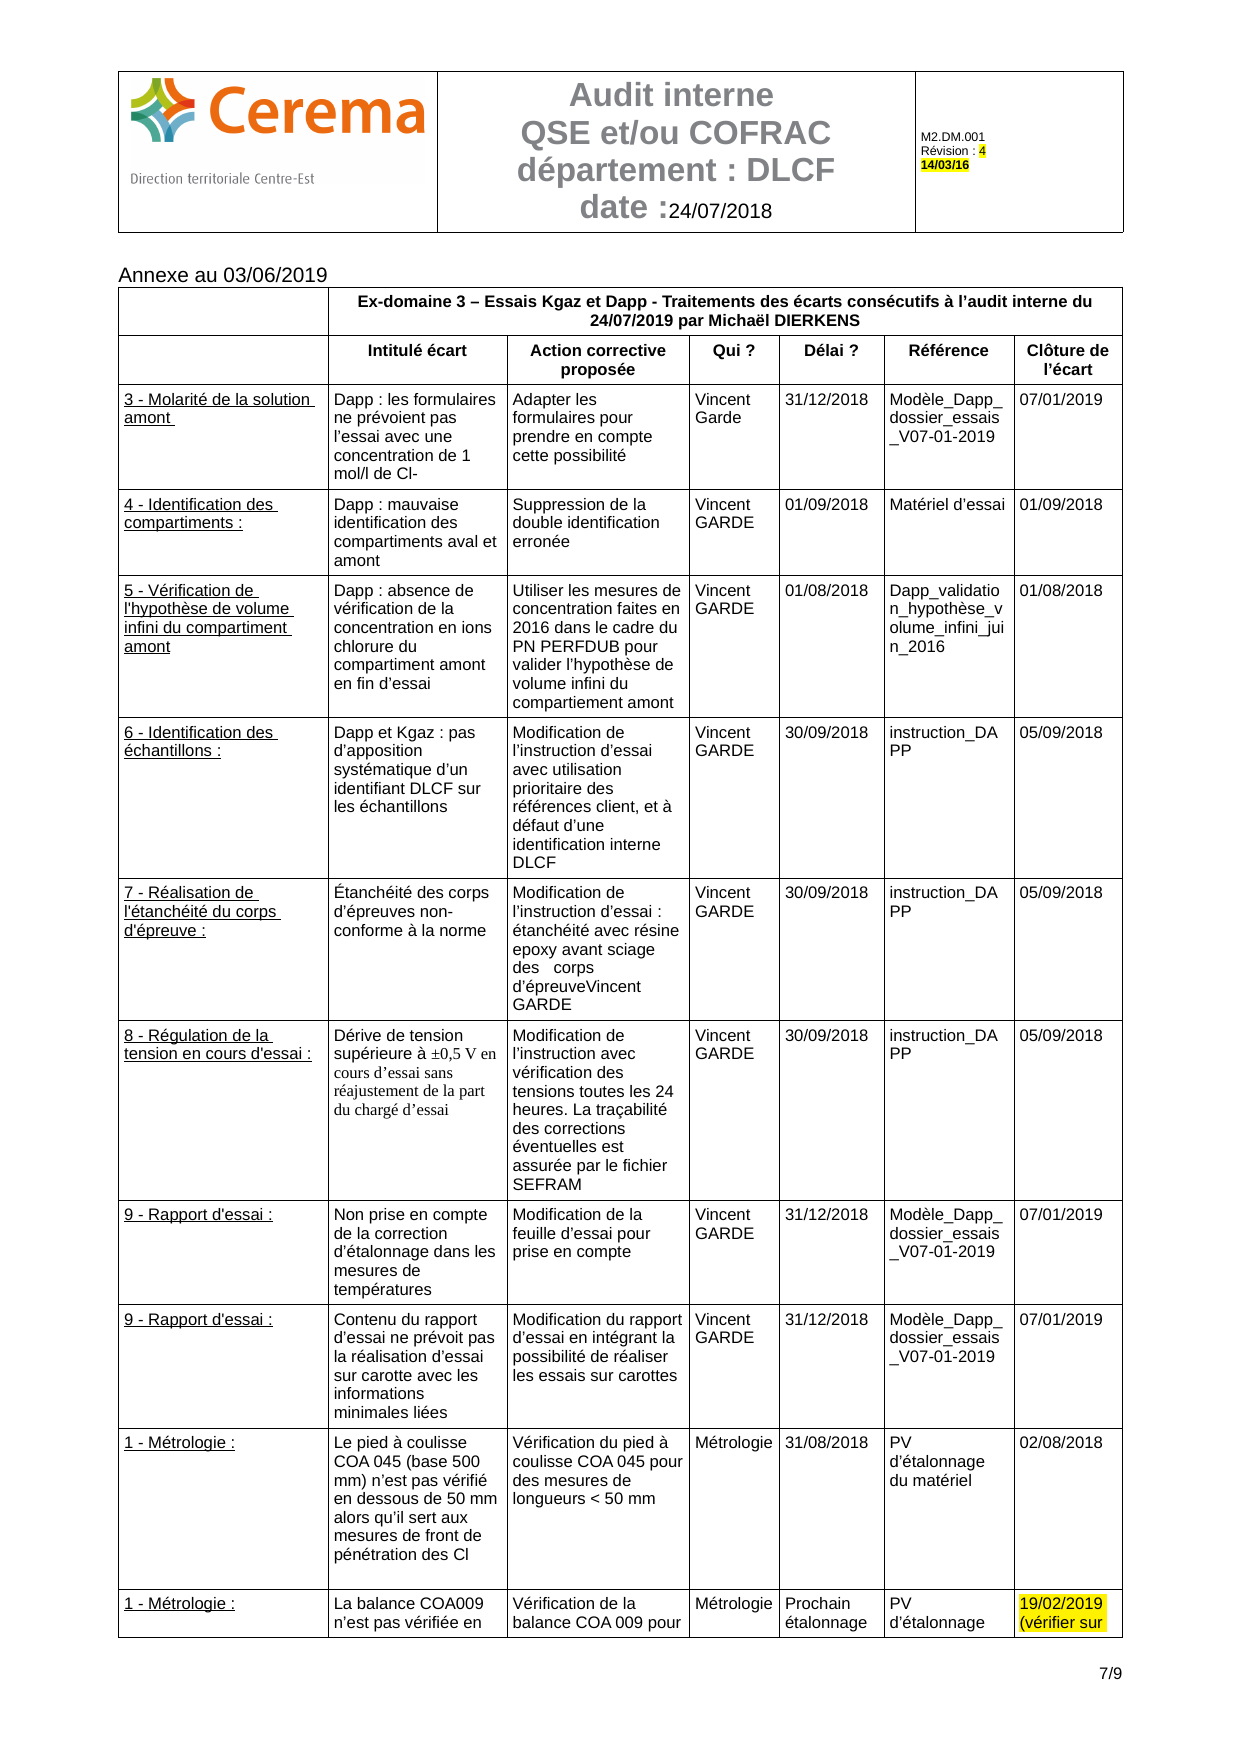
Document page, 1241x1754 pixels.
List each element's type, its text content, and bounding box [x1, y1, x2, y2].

table_cell 4 - Identification des compartiments : [119, 490, 328, 575]
table_cell 05/09/2018 [1015, 718, 1122, 878]
table_cell PV d’étalonnage du matériel [885, 1429, 1014, 1588]
table_cell Référence [885, 336, 1014, 384]
table_cell 8 - Régulation de la tension en cours d'essai : [119, 1021, 328, 1199]
table_cell Dapp_validation_hypothèse_volume_infini_juin_2016 [885, 576, 1014, 717]
table_cell 07/01/2019 [1015, 1305, 1122, 1428]
table_cell Vincent Garde [690, 385, 779, 489]
table_cell Utiliser les mesures de concentration faites en 2016 dans le cadre du PN PERFDUB pour valider l’hypothèse de volume infini du compartiement amont [508, 576, 689, 717]
table_cell Modification de la feuille d’essai pour prise en compte [508, 1201, 689, 1304]
table_cell 5 - Vérification de l'hypothèse de volume infini du compartiment amont [119, 576, 328, 717]
table_cell Contenu du rapport d’essai ne prévoit pas la réalisation d’essai sur carotte avec les informations minimales liées [329, 1305, 507, 1428]
table_cell Métrologie [690, 1429, 779, 1588]
table_cell 30/09/2018 [780, 718, 884, 878]
table_cell 9 - Rapport d'essai : [119, 1201, 328, 1304]
table_cell Prochain étalonnage [780, 1590, 884, 1637]
table_cell 05/09/2018 [1015, 1021, 1122, 1199]
table_cell Matériel d’essai [885, 490, 1014, 575]
table_cell 01/09/2018 [1015, 490, 1122, 575]
table_cell Modèle_Dapp_dossier_essais_V07-01-2019 [885, 1201, 1014, 1304]
table_cell 02/08/2018 [1015, 1429, 1122, 1588]
table_cell instruction_DAPP [885, 1021, 1014, 1199]
table_cell instruction_DAPP [885, 718, 1014, 878]
table_cell Dapp : absence de vérification de la concentration en ions chlorure du compartiment amont en fin d’essai [329, 576, 507, 717]
table_cell Action corrective proposée [508, 336, 689, 384]
table_cell 05/09/2018 [1015, 879, 1122, 1020]
table_cell 6 - Identification des échantillons : [119, 718, 328, 878]
table_cell 1 - Métrologie : [119, 1429, 328, 1588]
table_cell Dapp : les formulaires ne prévoient pas l’essai avec une concentration de 1 mol/l de Cl- [329, 385, 507, 489]
text Annexe au 03/06/2019 [118, 263, 1181, 287]
table_cell Vincent GARDE [690, 576, 779, 717]
table_cell Dapp et Kgaz : pas d’apposition systématique d’un identifiant DLCF sur les échantillons [329, 718, 507, 878]
table_cell instruction_DAPP [885, 879, 1014, 1020]
table_header [119, 288, 328, 335]
table_cell Métrologie [690, 1590, 779, 1637]
table_cell Vincent GARDE [690, 1201, 779, 1304]
table_cell Vincent GARDE [690, 879, 779, 1020]
table_cell Délai ? [780, 336, 884, 384]
table_cell Intitulé écart [329, 336, 507, 384]
table_cell Adapter les formulaires pour prendre en compte cette possibilité [508, 385, 689, 489]
table_cell La balance COA009 n’est pas vérifiée en [329, 1590, 507, 1637]
picture [129, 76, 426, 185]
table_cell 01/09/2018 [780, 490, 884, 575]
table_cell Vincent GARDE [690, 490, 779, 575]
table_cell 30/09/2018 [780, 1021, 884, 1199]
table_cell Le pied à coulisse COA 045 (base 500 mm) n’est pas vérifié en dessous de 50 mm alors qu’il sert aux mesures de front de pénétration des Cl [329, 1429, 507, 1588]
table_cell Vérification de la balance COA 009 pour [508, 1590, 689, 1637]
table_cell Étanchéité des corps d’épreuves non-conforme à la norme [329, 879, 507, 1020]
table_cell 01/08/2018 [780, 576, 884, 717]
table_cell Vérification du pied à coulisse COA 045 pour des mesures de longueurs < 50 mm [508, 1429, 689, 1588]
table_cell 31/12/2018 [780, 1305, 884, 1428]
table_cell 30/09/2018 [780, 879, 884, 1020]
table_cell Modification de l’instruction d’essai avec utilisation prioritaire des références client, et à défaut d’une identification interne DLCF [508, 718, 689, 878]
table_cell 3 - Molarité de la solution amont [119, 385, 328, 489]
table_cell Modèle_Dapp_dossier_essais_V07-01-2019 [885, 1305, 1014, 1428]
table_cell Modification de l’instruction avec vérification des tensions toutes les 24 heures. La traçabilité des corrections éventuelles est assurée par le fichier SEFRAM [508, 1021, 689, 1199]
table_cell Modèle_Dapp_dossier_essais_V07-01-2019 [885, 385, 1014, 489]
table_cell 31/12/2018 [780, 1201, 884, 1304]
table_header Ex-domaine 3 – Essais Kgaz et Dapp - Traitements des écarts consécutifs à l’audit interne du 24/07/2019 par Michaël DIERKENS [329, 288, 1122, 335]
table_cell Clôture de l’écart [1015, 336, 1122, 384]
table_cell 19/02/2019 (vérifier sur [1015, 1590, 1122, 1637]
table_cell 07/01/2019 [1015, 385, 1122, 489]
table_cell Dapp : mauvaise identification des compartiments aval et amont [329, 490, 507, 575]
table_cell PV d’étalonnage [885, 1590, 1014, 1637]
table_cell 1 - Métrologie : [119, 1590, 328, 1637]
table_cell 31/08/2018 [780, 1429, 884, 1588]
table_cell Dérive de tension supérieure à ±0,5 V en cours d’essai sans réajustement de la part du chargé d’essai [329, 1021, 507, 1199]
table_cell Modification de l’instruction d’essai : étanchéité avec résine epoxy avant sciage des corps d’épreuveVincent GARDE [508, 879, 689, 1020]
table_cell [119, 336, 328, 384]
table_cell Vincent GARDE [690, 718, 779, 878]
table_cell Vincent GARDE [690, 1021, 779, 1199]
table_cell 31/12/2018 [780, 385, 884, 489]
table_cell 7 - Réalisation de l'étanchéité du corps d'épreuve : [119, 879, 328, 1020]
table_cell Qui ? [690, 336, 779, 384]
table_cell 01/08/2018 [1015, 576, 1122, 717]
table_cell 9 - Rapport d'essai : [119, 1305, 328, 1428]
table_cell Vincent GARDE [690, 1305, 779, 1428]
table_cell Suppression de la double identification erronée [508, 490, 689, 575]
table_cell Non prise en compte de la correction d’étalonnage dans les mesures de températures [329, 1201, 507, 1304]
table_cell Modification du rapport d’essai en intégrant la possibilité de réaliser les essais sur carottes [508, 1305, 689, 1428]
table_cell 07/01/2019 [1015, 1201, 1122, 1304]
